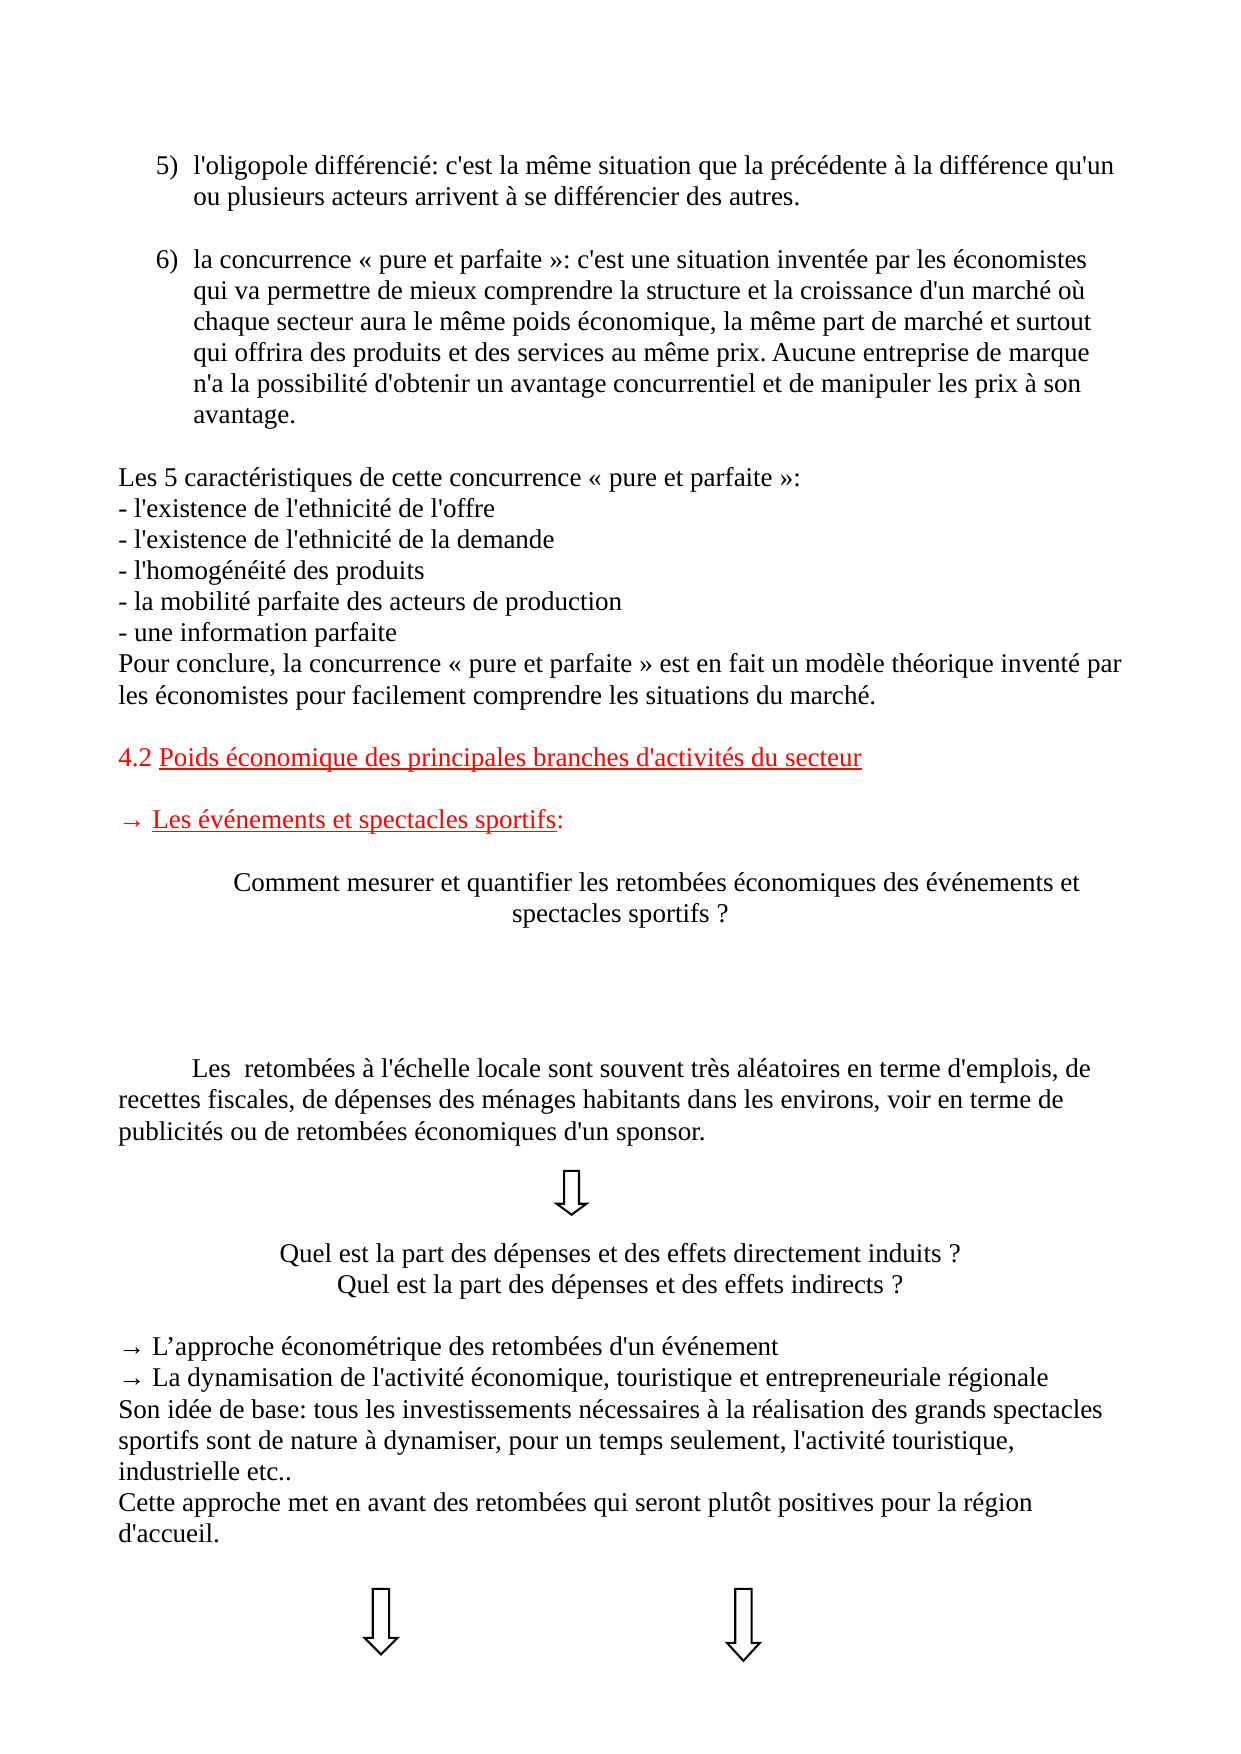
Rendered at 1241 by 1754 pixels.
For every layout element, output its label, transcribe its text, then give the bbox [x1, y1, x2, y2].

text - la mobilité parfaite des acteurs de production [118, 585, 1122, 616]
text → Les événements et spectacles sportifs: [118, 803, 1122, 834]
text 4.2 Poids économique des principales branches d'activités du secteur [118, 741, 1122, 772]
text Les retombées à l'échelle locale sont souvent très aléatoires en terme d'emplois, de recettes fiscales, de dépenses des ménages habitants dans les environs, voir en terme de publicités ou de retombées économiques d'un sponsor. [118, 1052, 1122, 1146]
text - l'existence de l'ethnicité de l'offre [118, 492, 1122, 523]
text Pour conclure, la concurrence « pure et parfaite » est en fait un modèle théorique inventé par les économistes pour facilement comprendre les situations du marché. [118, 648, 1122, 710]
text - l'homogénéité des produits [118, 554, 1122, 585]
text Comment mesurer et quantifier les retombées économiques des événements et spectacles sportifs ? [118, 866, 1122, 928]
text - une information parfaite [118, 616, 1122, 648]
text Quel est la part des dépenses et des effets directement induits ? [118, 1237, 1122, 1268]
text → L’approche économétrique des retombées d'un événement [118, 1330, 1122, 1362]
list la concurrence « pure et parfaite »: c'est une situation inventée par les économistes qui va permettre de mieux comprendre la structure et la croissance d'un marché où chaque secteur aura le même poids économique, la même part de marché et surtout qui offrira des produits et des services au même prix. Aucune entreprise de marque n'a la possibilité d'obtenir un avantage concurrentiel et de manipuler les prix à son avantage. [156, 243, 1122, 429]
list l'oligopole différencié: c'est la même situation que la précédente à la différence qu'un ou plusieurs acteurs arrivent à se différencier des autres. [156, 149, 1122, 212]
text → La dynamisation de l'activité économique, touristique et entrepreneuriale régionale [118, 1362, 1122, 1393]
text Les 5 caractéristiques de cette concurrence « pure et parfaite »: [118, 461, 1122, 492]
text Quel est la part des dépenses et des effets indirects ? [118, 1268, 1122, 1299]
text Son idée de base: tous les investissements nécessaires à la réalisation des grands spectacles sportifs sont de nature à dynamiser, pour un temps seulement, l'activité touristique, industrielle etc.. [118, 1393, 1122, 1486]
text - l'existence de l'ethnicité de la demande [118, 523, 1122, 554]
text Cette approche met en avant des retombées qui seront plutôt positives pour la région d'accueil. [118, 1486, 1122, 1548]
